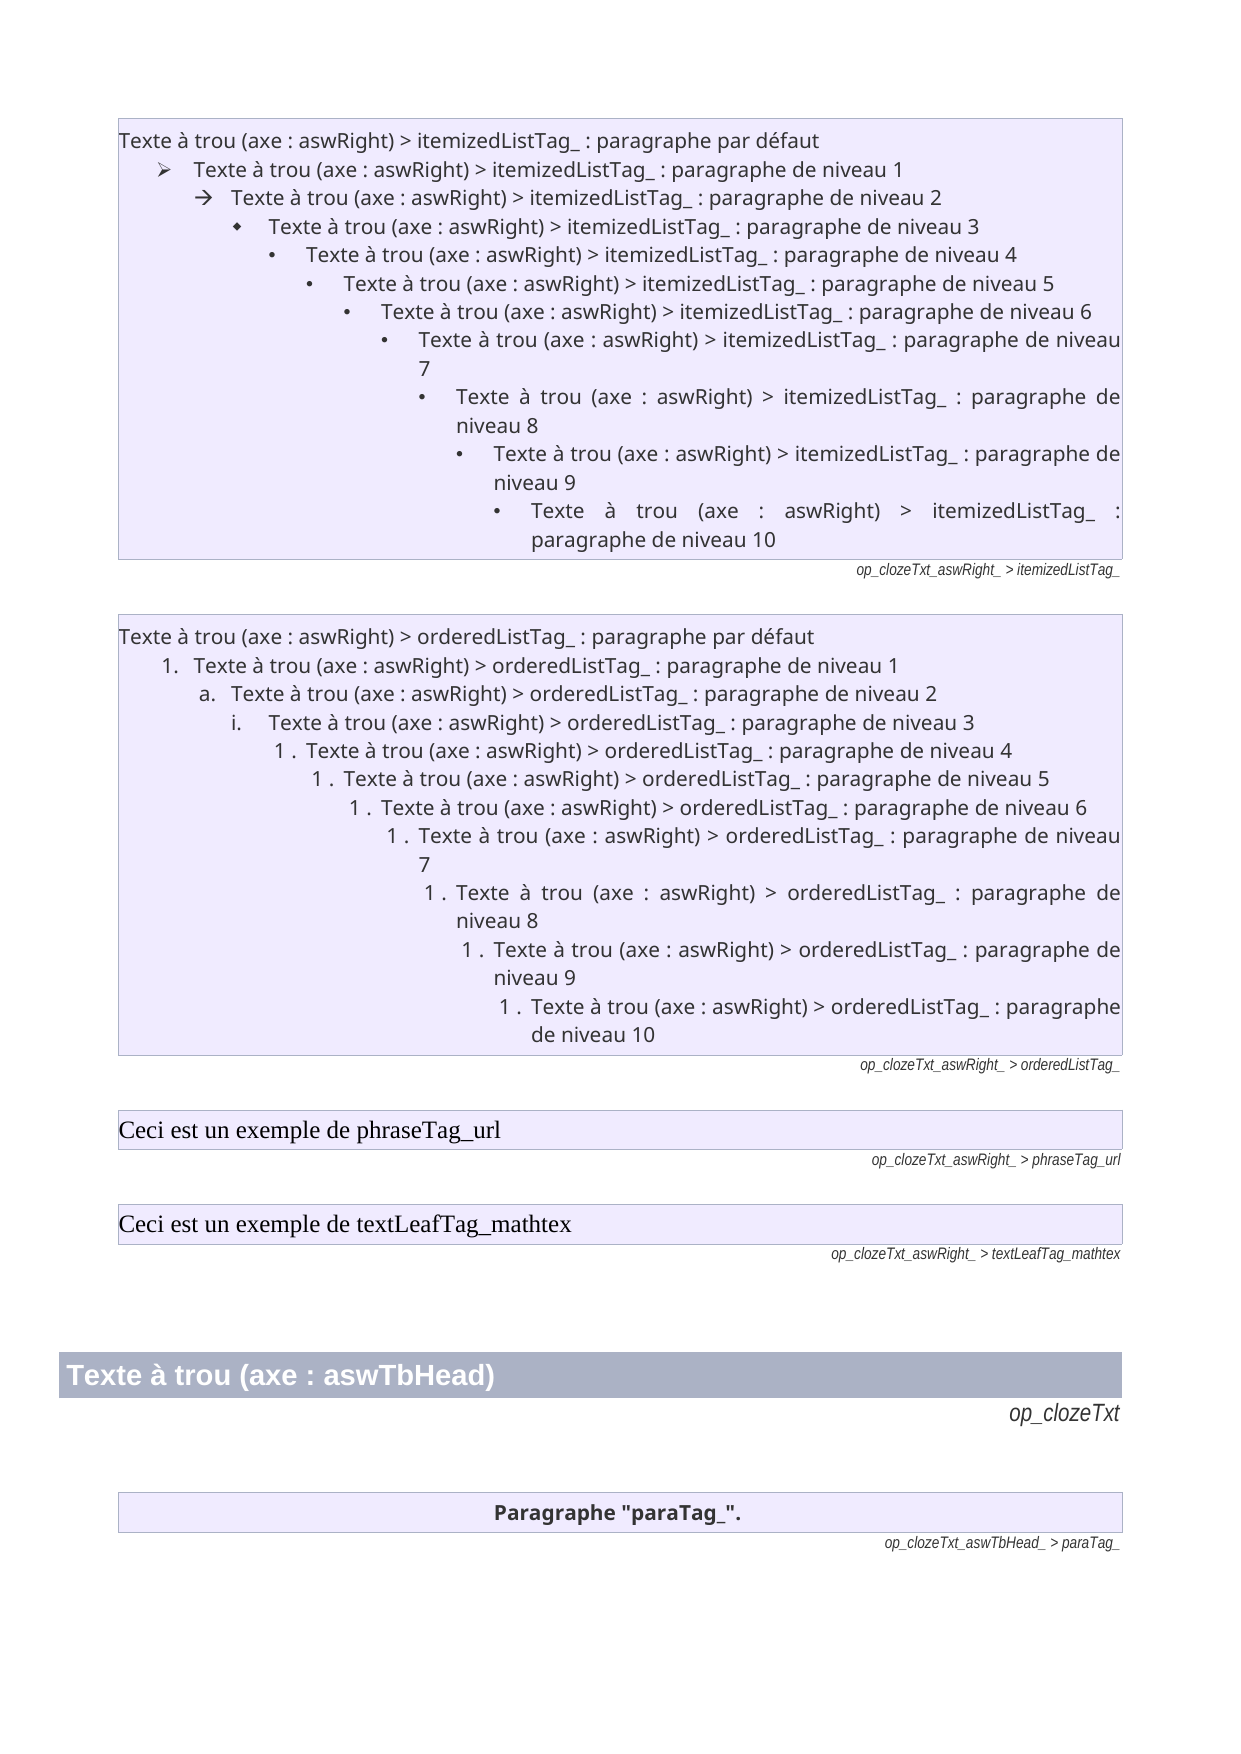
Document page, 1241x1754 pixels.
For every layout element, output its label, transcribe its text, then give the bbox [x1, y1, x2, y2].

title op_clozeTxt_aswRight_ > textLeafTag_mathtex [118, 1245, 1122, 1263]
table_header Paragraphe "paraTag_". [119, 1493, 1122, 1532]
title op_clozeTxt_aswTbHead_ > paraTag_ [118, 1533, 1122, 1552]
table_header Ceci est un exemple de textLeafTag_mathtex [119, 1205, 1122, 1244]
subtitle op_clozeTxt [118, 1398, 1122, 1427]
table_header Texte à trou (axe : aswRight) > orderedListTag_ : paragraphe par défaut Texte à trou (axe : aswRight) > orderedListTag_ : paragraphe de niveau 1 Texte à trou (axe : aswRight) > orderedListTag_ : paragraphe de niveau 2 Texte à trou (axe : aswRight) > orderedListTag_ : paragraphe de niveau 3 Texte à trou (axe : aswRight) > orderedListTag_ : paragraphe de niveau 4 Texte à trou (axe : aswRight) > orderedListTag_ : paragraphe de niveau 5 Texte à trou (axe : aswRight) > orderedListTag_ : paragraphe de niveau 6 Texte à trou (axe : aswRight) > orderedListTag_ : paragraphe de niveau 7 Texte à trou (axe : aswRight) > orderedListTag_ : paragraphe de niveau 8 Texte à trou (axe : aswRight) > orderedListTag_ : paragraphe de niveau 9 Texte à trou (axe : aswRight) > orderedListTag_ : paragraphe de niveau 10 [119, 615, 1122, 1055]
title Texte à trou (axe : aswTbHead) [60, 1353, 1122, 1397]
title op_clozeTxt_aswRight_ > itemizedListTag_ [118, 560, 1122, 578]
title op_clozeTxt_aswRight_ > phraseTag_url [118, 1150, 1122, 1169]
table_header Texte à trou (axe : aswRight) > itemizedListTag_ : paragraphe par défaut Texte à trou (axe : aswRight) > itemizedListTag_ : paragraphe de niveau 1 Texte à trou (axe : aswRight) > itemizedListTag_ : paragraphe de niveau 2 Texte à trou (axe : aswRight) > itemizedListTag_ : paragraphe de niveau 3 Texte à trou (axe : aswRight) > itemizedListTag_ : paragraphe de niveau 4 Texte à trou (axe : aswRight) > itemizedListTag_ : paragraphe de niveau 5 Texte à trou (axe : aswRight) > itemizedListTag_ : paragraphe de niveau 6 Texte à trou (axe : aswRight) > itemizedListTag_ : paragraphe de niveau 7 Texte à trou (axe : aswRight) > itemizedListTag_ : paragraphe de niveau 8 Texte à trou (axe : aswRight) > itemizedListTag_ : paragraphe de niveau 9 Texte à trou (axe : aswRight) > itemizedListTag_ : paragraphe de niveau 10 [119, 119, 1122, 559]
table_header Ceci est un exemple de phraseTag_url [119, 1111, 1122, 1149]
title op_clozeTxt_aswRight_ > orderedListTag_ [118, 1056, 1122, 1074]
